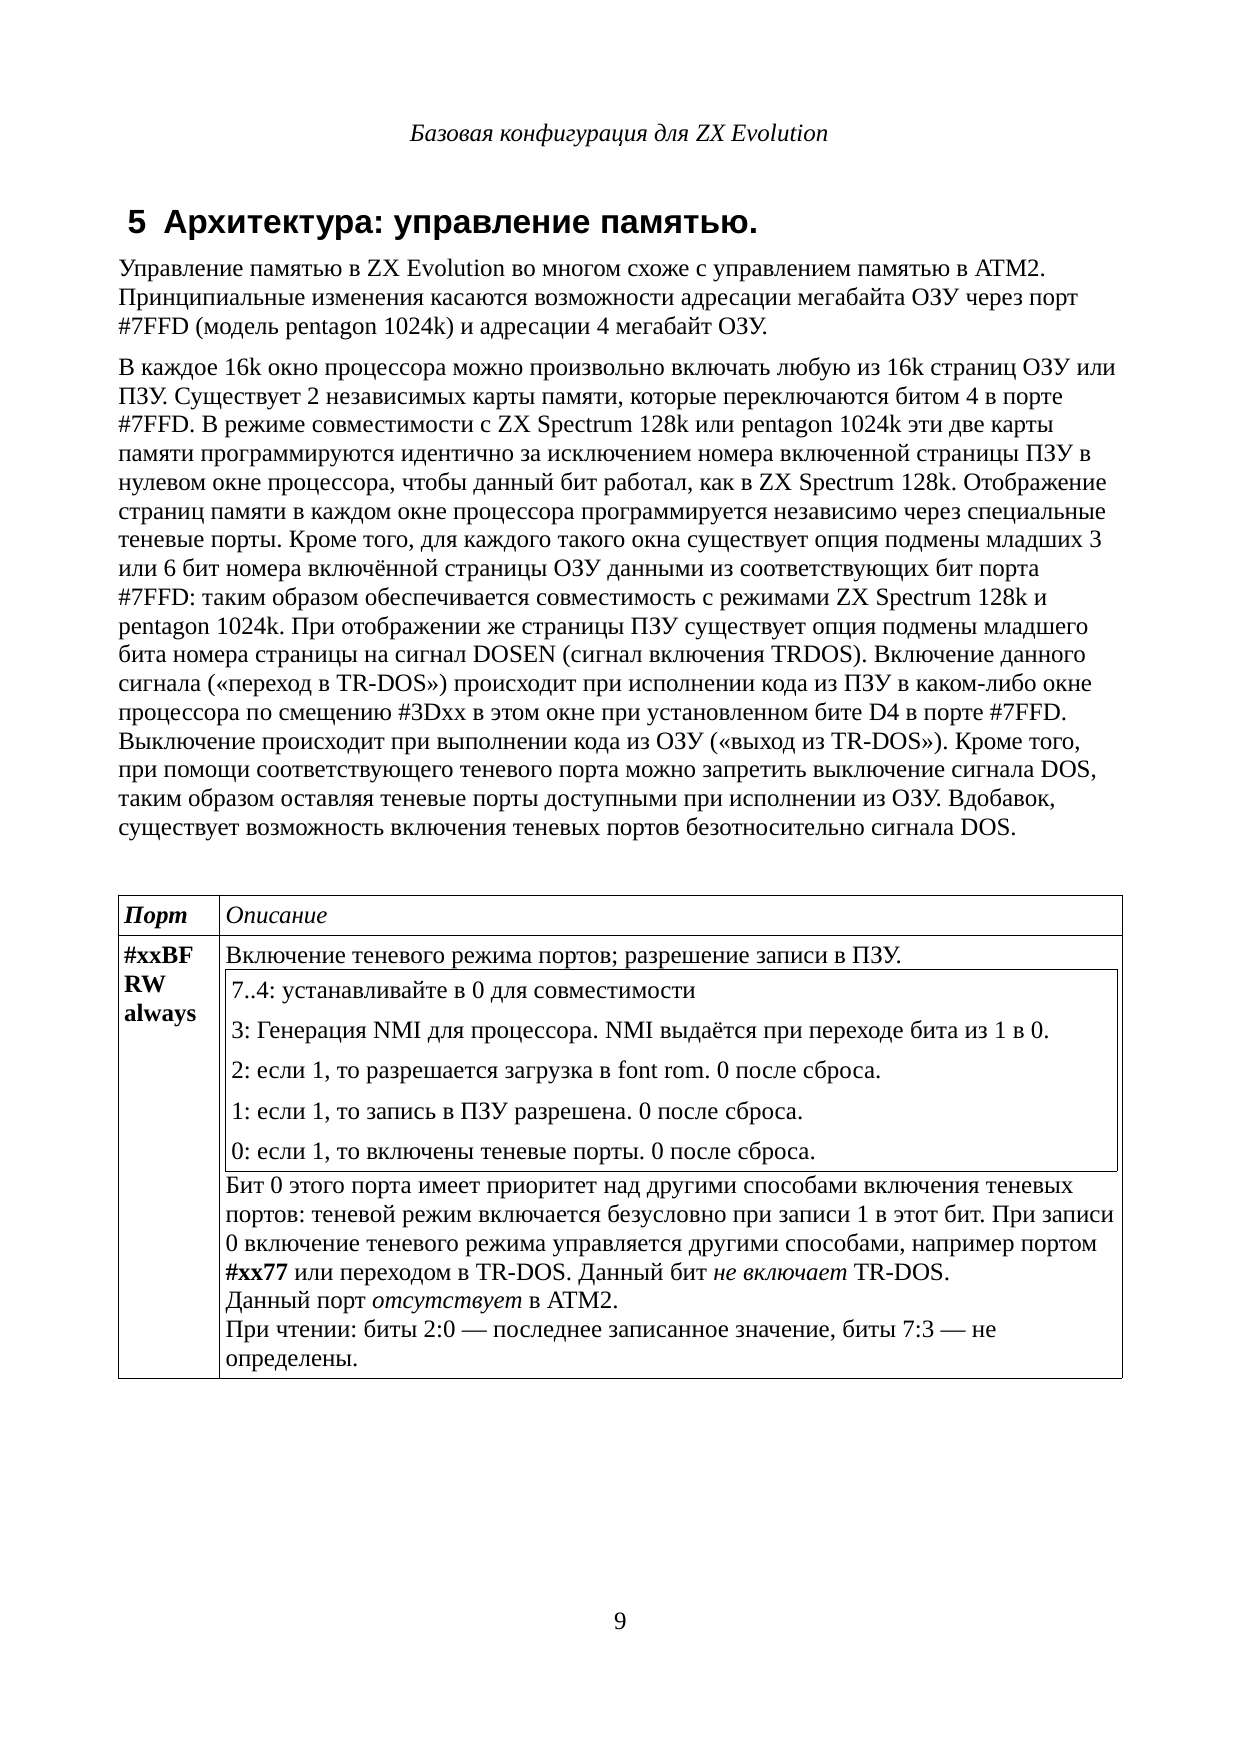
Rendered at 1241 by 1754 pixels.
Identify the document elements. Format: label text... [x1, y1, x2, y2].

text Управление памятью в ZX Evolution во многом схоже с управлением памятью в ATM2. Принципиальные изменения касаются возможности адресации мегабайта ОЗУ через порт #7FFD (модель pentagon 1024k) и адресации 4 мегабайт ОЗУ. [118, 253, 1122, 339]
text В каждое 16k окно процессора можно произвольно включать любую из 16k страниц ОЗУ или ПЗУ. Существует 2 независимых карты памяти, которые переключаются битом 4 в порте #7FFD. В режиме совместимости с ZX Spectrum 128k или pentagon 1024k эти две карты памяти программируются идентично за исключением номера включенной страницы ПЗУ в нулевом окне процессора, чтобы данный бит работал, как в ZX Spectrum 128k. Отображение страниц памяти в каждом окне процессора программируется независимо через специальные теневые порты. Кроме того, для каждого такого окна существует опция подмены младших 3 или 6 бит номера включённой страницы ОЗУ данными из соответствующих бит порта #7FFD: таким образом обеспечивается совместимость с режимами ZX Spectrum 128k и pentagon 1024k. При отображении же страницы ПЗУ существует опция подмены младшего бита номера страницы на сигнал DOSEN (сигнал включения TRDOS). Включение данного сигнала («переход в TR-DOS») происходит при исполнении кода из ПЗУ в каком-либо окне процессора по смещению #3Dxx в этом окне при установленном бите D4 в порте #7FFD. Выключение происходит при выполнении кода из ОЗУ («выход из TR-DOS»). Кроме того, при помощи соответствующего теневого порта можно запретить выключение сигнала DOS, таким образом оставляя теневые порты доступными при исполнении из ОЗУ. Вдобавок, существует возможность включения теневых портов безотносительно сигнала DOS. [118, 352, 1122, 841]
table_header Порт [119, 896, 219, 935]
table_cell #xxBF RW always [119, 936, 219, 1378]
table_cell 0: если 1, то включены теневые порты. 0 после сброса. [226, 1130, 1117, 1171]
table_cell 2: если 1, то разрешается загрузка в font rom. 0 после сброса. [226, 1050, 1117, 1090]
subtitle Архитектура: управление памятью. [118, 202, 1122, 241]
table_cell Включение теневого режима портов; разрешение записи в ПЗУ. Бит 0 этого порта имеет приоритет над другими способами включения теневых портов: теневой режим включается безусловно при записи 1 в этот бит. При записи 0 включение теневого режима управляется другими способами, например портом #xx77 или переходом в TR-DOS. Данный бит не включает TR-DOS. Данный порт отсутствует в ATM2. При чтении: биты 2:0 — последнее записанное значение, биты 7:3 — не определены. [220, 936, 1122, 1378]
table_header 7..4: устанавливайте в 0 для совместимости [226, 970, 1117, 1010]
table_cell 1: если 1, то запись в ПЗУ разрешена. 0 после сброса. [226, 1090, 1117, 1130]
table_header Описание [220, 896, 1122, 935]
table_cell 3: Генерация NMI для процессора. NMI выдаётся при переходе бита из 1 в 0. [226, 1010, 1117, 1050]
